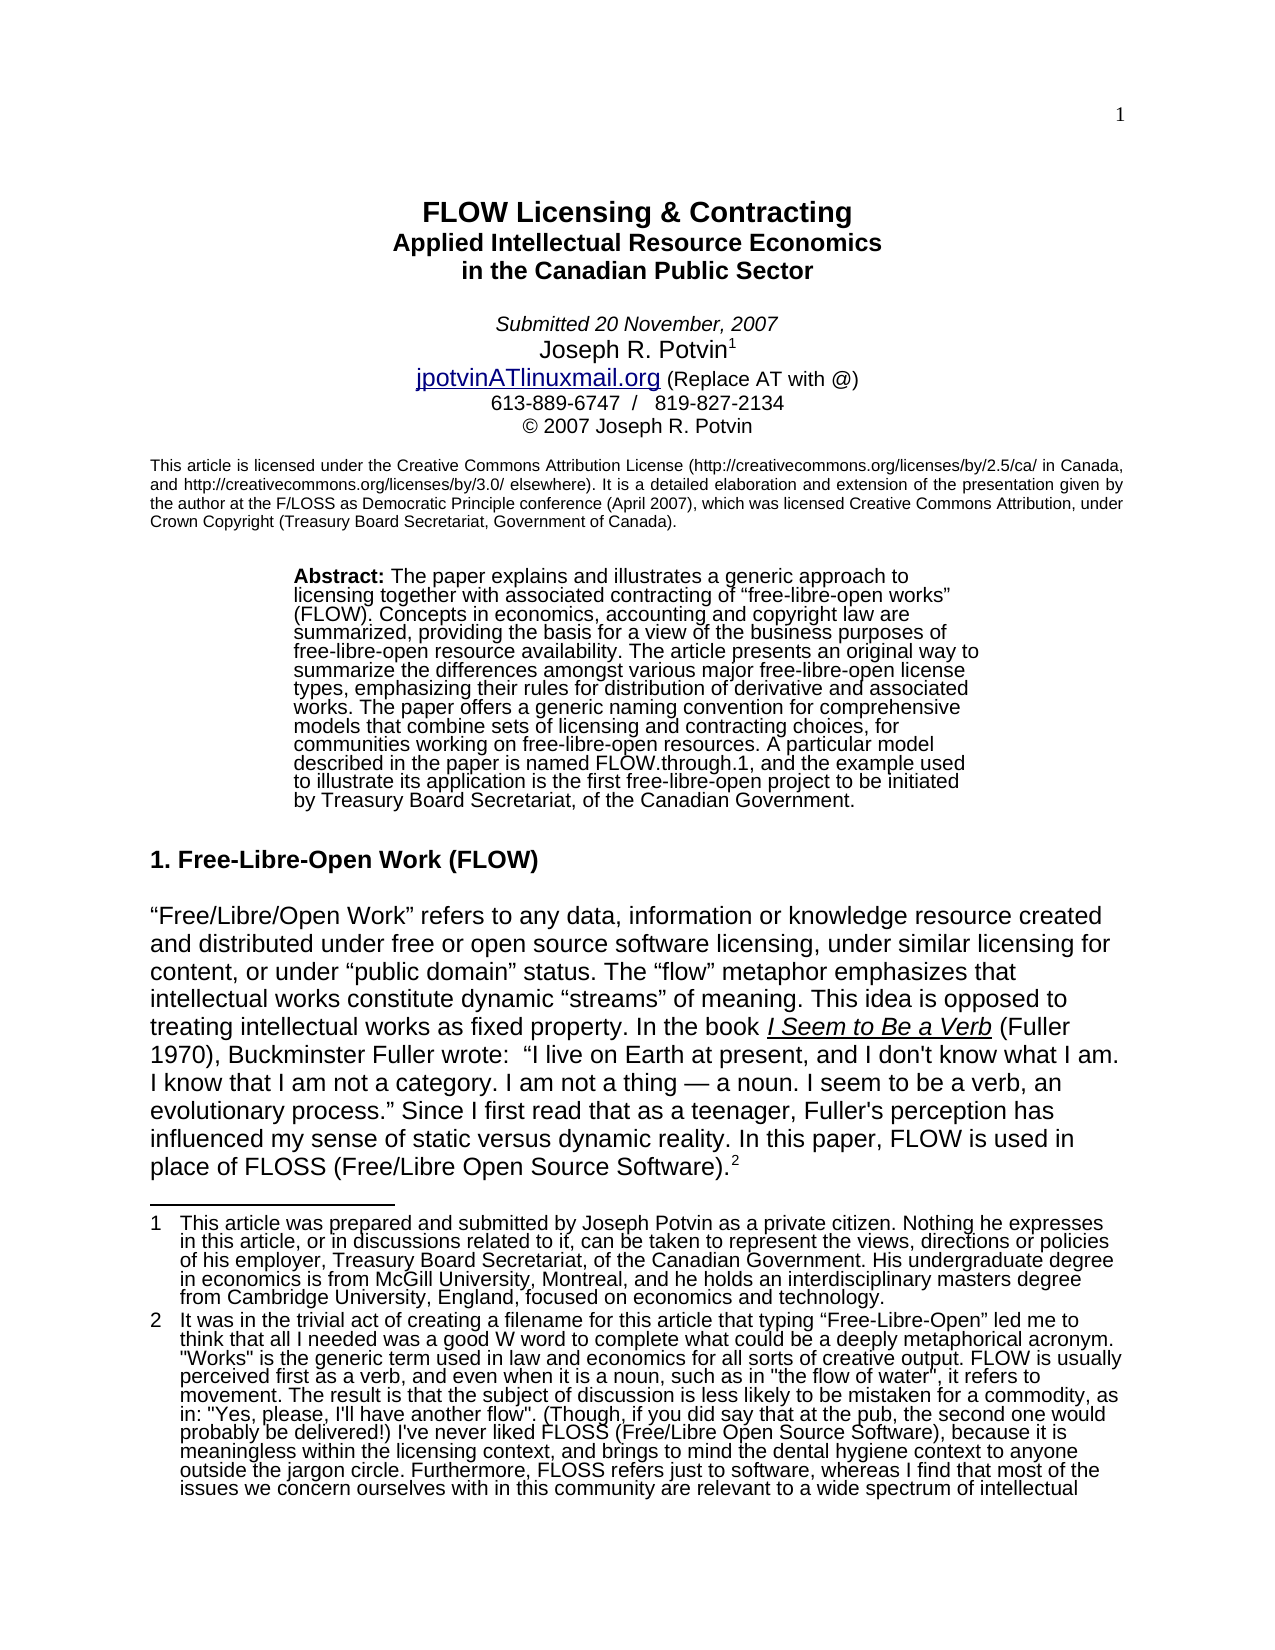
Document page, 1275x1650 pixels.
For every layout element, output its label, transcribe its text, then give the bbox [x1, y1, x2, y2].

text FLOW Licensing & Contracting [150, 196, 1125, 229]
text © 2007 Joseph R. Potvin [150, 415, 1125, 438]
text jpotvinATlinuxmail.org (Replace AT with @) [150, 364, 1125, 392]
text It was in the trivial act of creating a filename for this article that typing “Free-Libre-Open” led me to think that all I needed was a good W word to complete what could be a deeply metaphorical acronym. "Works" is the generic term used in law and economics for all sorts of creative output. FLOW is usually perceived first as a verb, and even when it is a noun, such as in "the flow of water", it refers to movement. The result is that the subject of discussion is less likely to be mistaken for a commodity, as in: "Yes, please, I'll have another flow". (Though, if you did say that at the pub, the second one would probably be delivered!) I've never liked FLOSS (Free/Libre Open Source Software), because it is meaningless within the licensing context, and brings to mind the dental hygiene context to anyone outside the jargon circle. Furthermore, FLOSS refers just to software, whereas I find that most of the issues we concern ourselves with in this community are relevant to a wide spectrum of intellectual [150, 1309, 1125, 1500]
table_header Abstract: The paper explains and illustrates a generic approach to licensing together with associated contracting of “free-libre-open works” (FLOW). Concepts in economics, accounting and copyright law are summarized, providing the basis for a view of the business purposes of free-libre-open resource availability. The article presents an original way to summarize the differences amongst various major free-libre-open license types, emphasizing their rules for distribution of derivative and associated works. The paper offers a generic naming convention for comprehensive models that combine sets of licensing and contracting choices, for communities working on free-libre-open resources. A particular model described in the paper is named FLOW.through.1, and the example used to illustrate its application is the first free-libre-open project to be initiated by Treasury Board Secretariat, of the Canadian Government. [288, 559, 992, 818]
text 1. Free-Libre-Open Work (FLOW) [150, 846, 1125, 873]
text This article was prepared and submitted by Joseph Potvin as a private citizen. Nothing he expresses in this article, or in discussions related to it, can be taken to represent the views, directions or policies of his employer, Treasury Board Secretariat, of the Canadian Government. His undergraduate degree in economics is from McGill University, Montreal, and he holds an interdisciplinary masters degree from Cambridge University, England, focused on economics and technology. [150, 1211, 1125, 1309]
text Joseph R. Potvin [150, 336, 1125, 364]
text “Free/Libre/Open Work” refers to any data, information or knowledge resource created and distributed under free or open source software licensing, under similar licensing for content, or under “public domain” status. The “flow” metaphor emphasizes that intellectual works constitute dynamic “streams” of meaning. This idea is opposed to treating intellectual works as fixed property. In the book I Seem to Be a Verb (Fuller 1970), Buckminster Fuller wrote: “I live on Earth at present, and I don't know what I am. I know that I am not a category. I am not a thing — a noun. I seem to be a verb, an evolutionary process.” Since I first read that as a teenager, Fuller's perception has influenced my sense of static versus dynamic reality. In this paper, FLOW is used in place of FLOSS (Free/Libre Open Source Software). [150, 901, 1125, 1181]
table_header [992, 559, 1125, 818]
text Applied Intellectual Resource Economics in the Canadian Public Sector [150, 229, 1125, 285]
text Submitted 20 November, 2007 [150, 313, 1125, 336]
table_header [150, 559, 287, 818]
text This article is licensed under the Creative Commons Attribution License (http://creativecommons.org/licenses/by/2.5/ca/ in Canada, and http://creativecommons.org/licenses/by/3.0/ elsewhere). It is a detailed elaboration and extension of the presentation given by the author at the F/LOSS as Democratic Principle conference (April 2007), which was licensed Creative Commons Attribution, under Crown Copyright (Treasury Board Secretariat, Government of Canada). [150, 457, 1125, 531]
text 613-889-6747 / 819-827-2134 [150, 392, 1125, 415]
